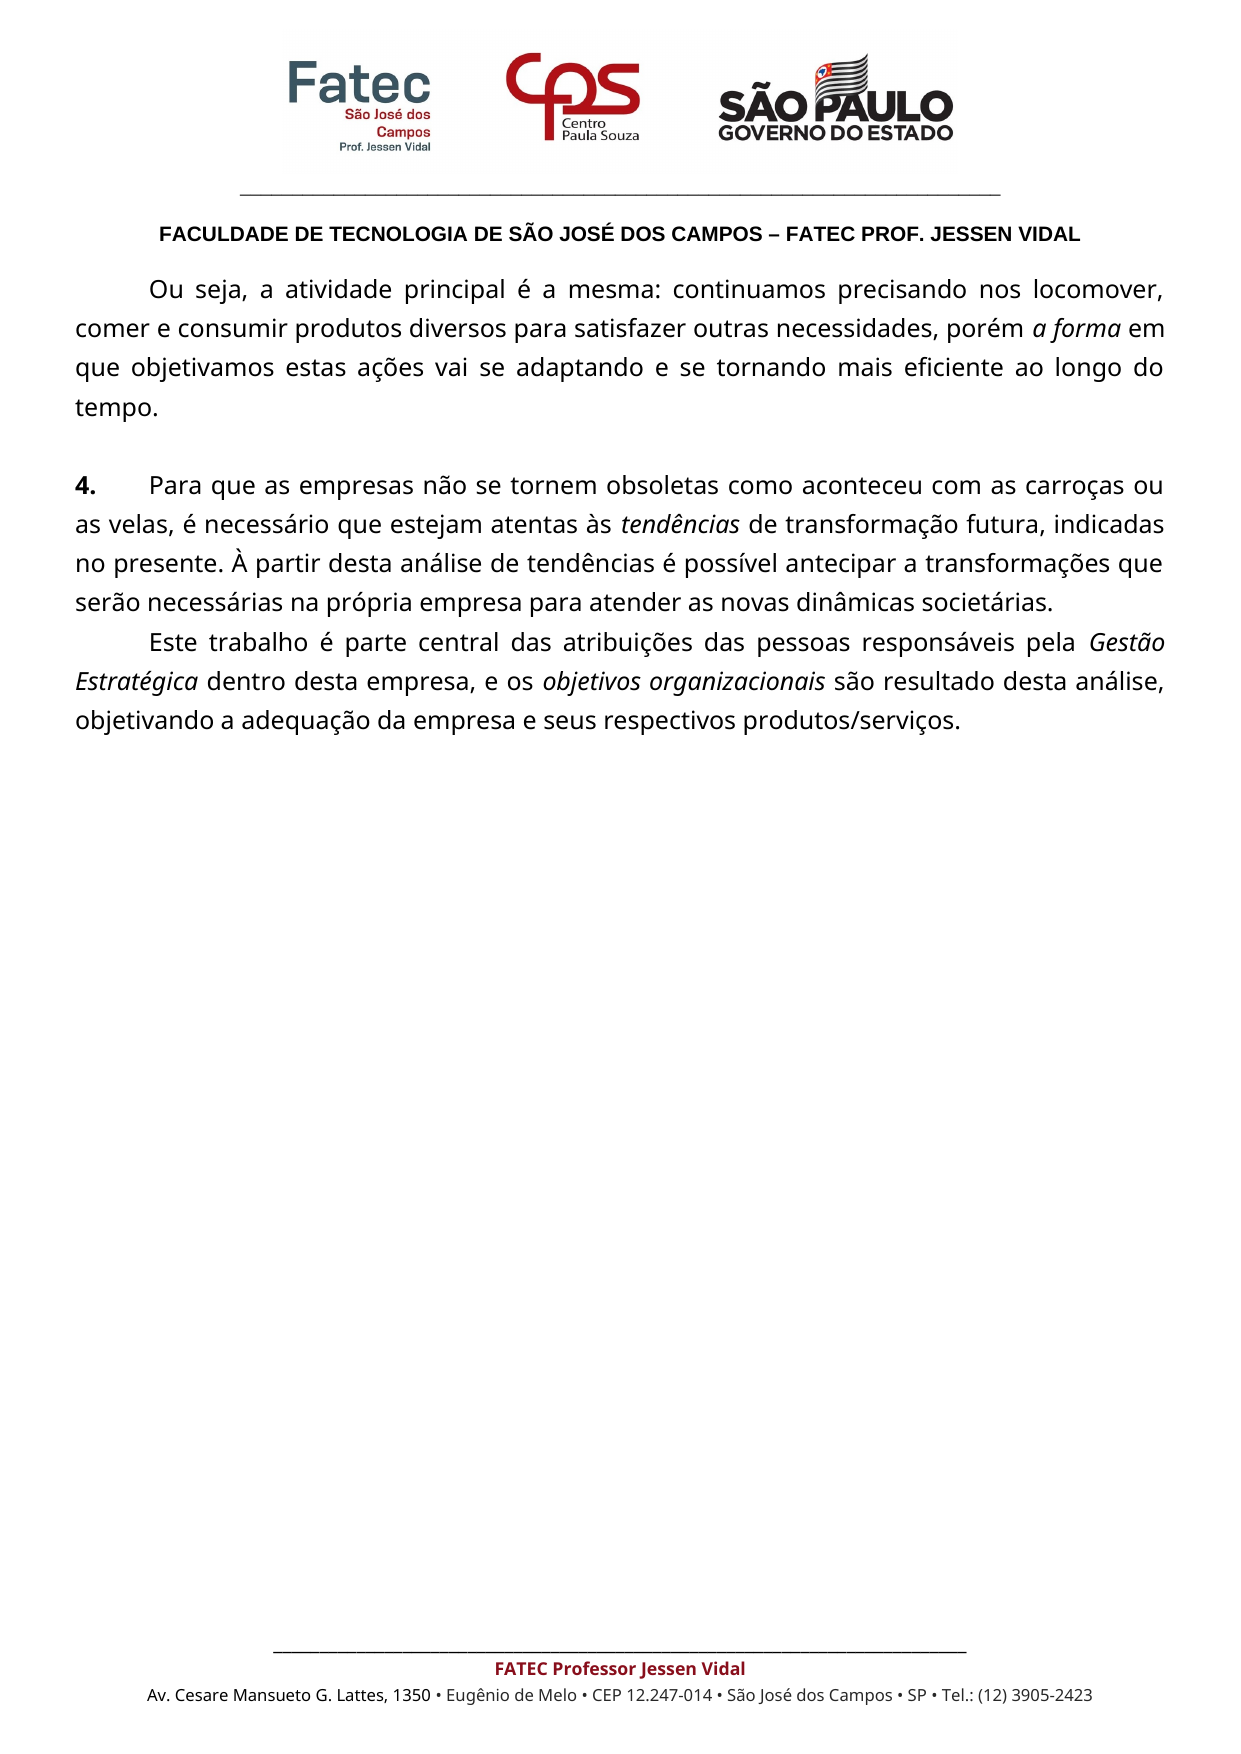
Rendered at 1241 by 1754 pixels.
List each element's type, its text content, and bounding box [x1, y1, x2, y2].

text Ou seja, a atividade principal é a mesma: continuamos precisando nos locomover, comer e consumir produtos diversos para satisfazer outras necessidades, porém a forma em que objetivamos estas ações vai se adaptando e se tornando mais eficiente ao longo do tempo. [75, 272, 1165, 423]
picture [281, 29, 959, 174]
text Este trabalho é parte central das atribuições das pessoas responsáveis pela Gestão Estratégica dentro desta empresa, e os objetivos organizacionais são resultado desta análise, objetivando a adequação da empresa e seus respectivos produtos/serviços. [75, 624, 1165, 737]
text 4. Para que as empresas não se tornem obsoletas como aconteceu com as carroças ou as velas, é necessário que estejam atentas às tendências de transformação futura, indicadas no presente. À partir desta análise de tendências é possível antecipar a transformações que serão necessárias na própria empresa para atender as novas dinâmicas societárias. [75, 467, 1165, 619]
